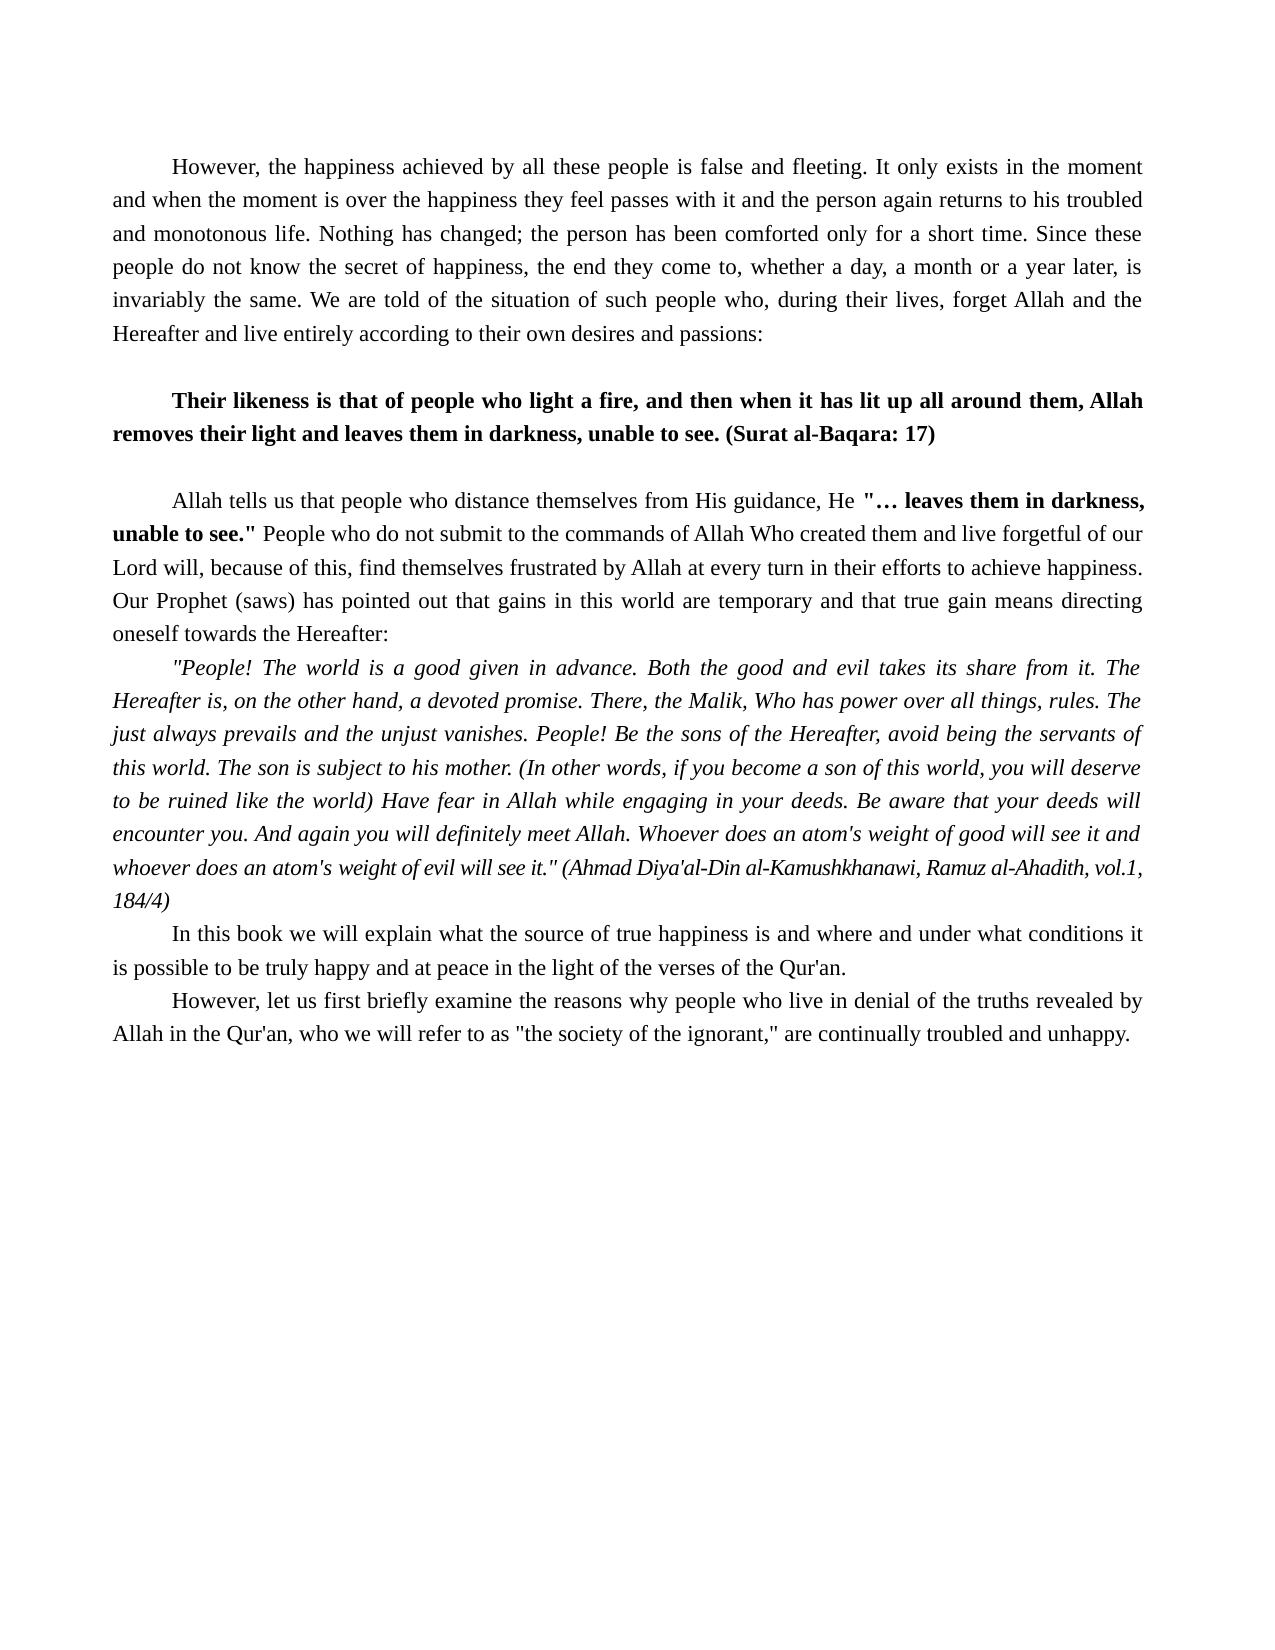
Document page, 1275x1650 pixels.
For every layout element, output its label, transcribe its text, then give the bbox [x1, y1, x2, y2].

text In this book we will explain what the source of true happiness is and where and under what conditions it is possible to be truly happy and at peace in the light of the verses of the Qur'an. [112, 915, 1145, 982]
text Their likeness is that of people who light a fire, and then when it has lit up all around them, Allah removes their light and leaves them in darkness, unable to see. (Surat al-Baqara: 17) [112, 382, 1145, 448]
text "People! The world is a good given in advance. Both the good and evil takes its share from it. The Hereafter is, on the other hand, a devoted promise. There, the Malik, Who has power over all things, rules. The just always prevails and the unjust vanishes. People! Be the sons of the Hereafter, avoid being the servants of this world. The son is subject to his mother. (In other words, if you become a son of this world, you will deserve to be ruined like the world) Have fear in Allah while engaging in your deeds. Be aware that your deeds will encounter you. And again you will definitely meet Allah. Whoever does an atom's weight of good will see it and whoever does an atom's weight of evil will see it." (Ahmad Diya'al-Din al-Kamushkhanawi, Ramuz al-Ahadith, vol.1, 184/4) [112, 648, 1145, 915]
text Allah tells us that people who distance themselves from His guidance, He "… leaves them in darkness, unable to see." People who do not submit to the commands of Allah Who created them and live forgetful of our Lord will, because of this, find themselves frustrated by Allah at every turn in their efforts to achieve happiness. Our Prophet (saws) has pointed out that gains in this world are temporary and that true gain means directing oneself towards the Hereafter: [112, 482, 1145, 648]
text However, let us first briefly examine the reasons why people who live in denial of the truths revealed by Allah in the Qur'an, who we will refer to as "the society of the ignorant," are continually troubled and unhappy. [112, 982, 1145, 1048]
text However, the happiness achieved by all these people is false and fleeting. It only exists in the moment and when the moment is over the happiness they feel passes with it and the person again returns to his troubled and monotonous life. Nothing has changed; the person has been comforted only for a short time. Since these people do not know the secret of happiness, the end they come to, whether a day, a month or a year later, is invariably the same. We are told of the situation of such people who, during their lives, forget Allah and the Hereafter and live entirely according to their own desires and passions: [112, 148, 1145, 348]
